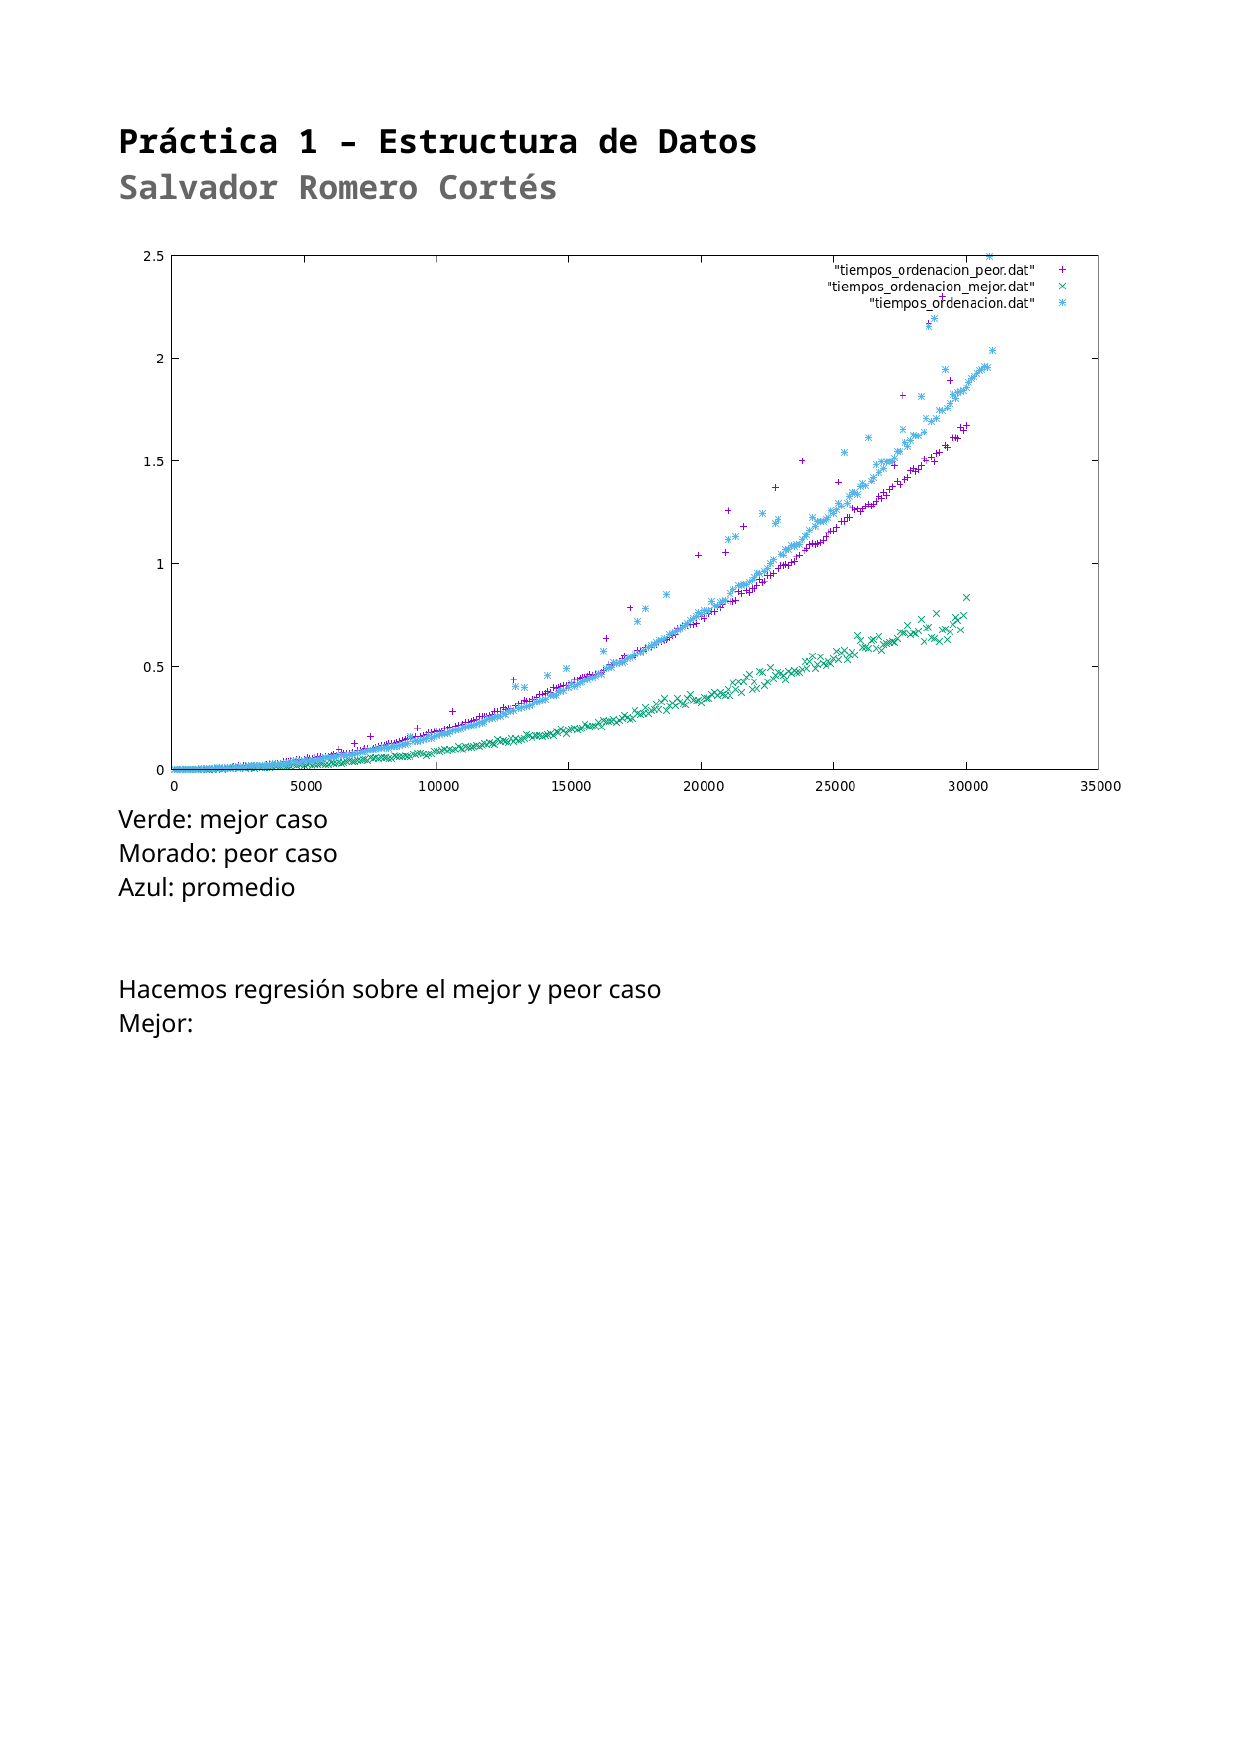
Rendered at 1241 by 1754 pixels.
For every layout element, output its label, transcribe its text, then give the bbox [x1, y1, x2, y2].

text Morado: peor caso [118, 836, 1122, 870]
picture [118, 238, 1123, 802]
text Azul: promedio [118, 870, 1122, 904]
text Hacemos regresión sobre el mejor y peor caso [118, 972, 1122, 1006]
text Verde: mejor caso [118, 802, 1122, 836]
text Mejor: [118, 1006, 1122, 1040]
